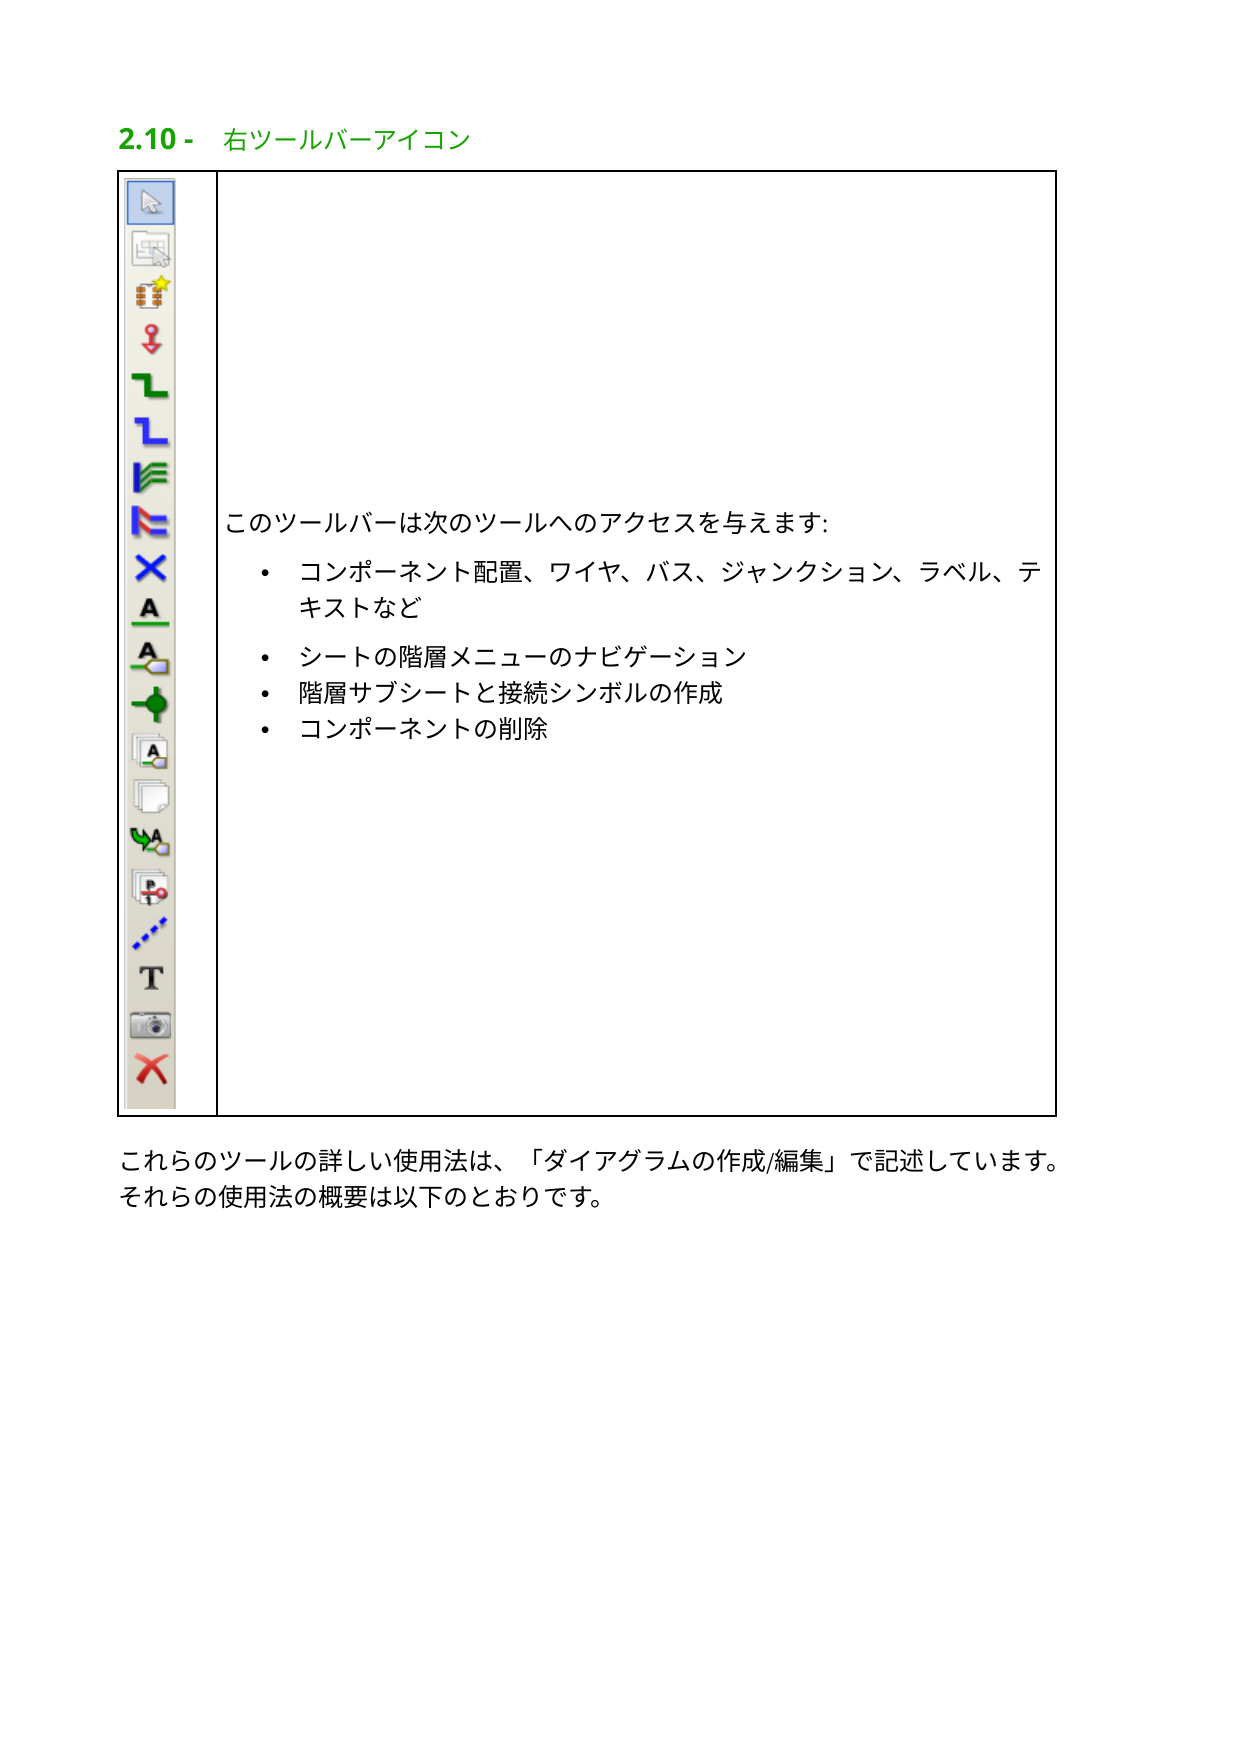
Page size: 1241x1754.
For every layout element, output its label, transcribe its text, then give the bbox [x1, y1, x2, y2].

table_header [119, 172, 216, 1115]
text これらのツールの詳しい使用法は、「ダイアグラムの作成/編集」で記述しています。 [118, 1142, 1122, 1178]
picture [124, 178, 176, 1109]
table_header このツールバーは次のツールへのアクセスを与えます: コンポーネント配置、ワイヤ、バス、ジャンクション、ラベル、テキストなど シートの階層メニューのナビゲーション 階層サブシートと接続シンボルの作成 コンポーネントの削除 [218, 172, 1055, 1115]
text それらの使用法の概要は以下のとおりです。 [118, 1178, 1122, 1214]
subtitle 右ツールバーアイコン [118, 118, 1122, 158]
